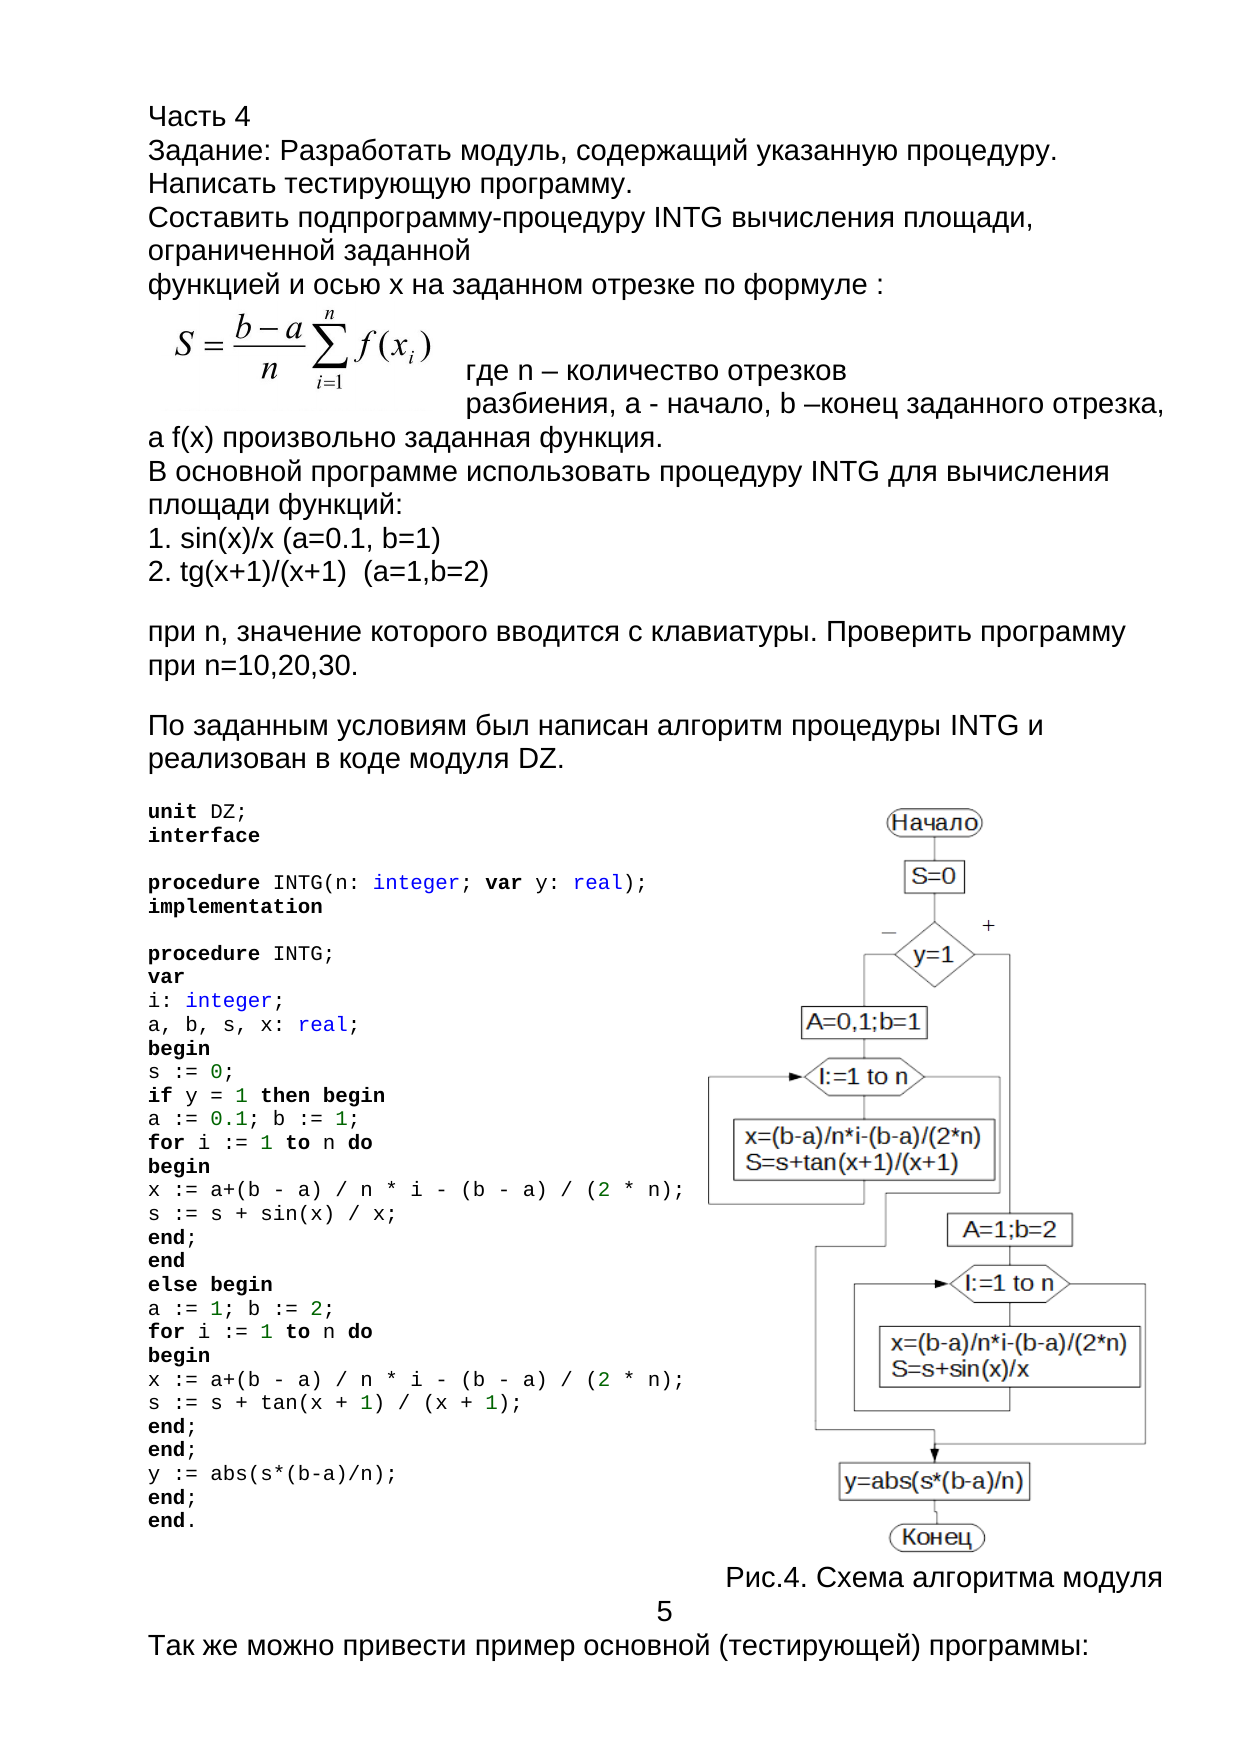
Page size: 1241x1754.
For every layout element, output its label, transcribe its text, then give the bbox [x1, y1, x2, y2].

text В основной программе использовать процедуру INTG для вычисления площади функций: [148, 454, 1181, 521]
text [1150, 1203, 1181, 1227]
text [1150, 1132, 1181, 1156]
text a := 0.1; b := 1; [148, 1108, 708, 1132]
text [1150, 1274, 1181, 1298]
text Задание: Разработать модуль, содержащий указанную процедуру. Написать тестирующую программу. [148, 133, 1181, 200]
text Часть 4 [148, 99, 1181, 133]
text for i := 1 to n do [148, 1321, 708, 1345]
text [1150, 1345, 1181, 1368]
text [1150, 1510, 1181, 1534]
text [1150, 1392, 1181, 1416]
text Составить подпрограмму-процедуру INTG вычисления площади, ограниченной заданной [148, 200, 1181, 267]
text [1150, 1085, 1181, 1108]
text unit DZ; [148, 801, 1181, 825]
text [1150, 1487, 1181, 1510]
text [1150, 825, 1181, 848]
text x := a+(b - a) / n * i - (b - a) / (2 * n); [148, 1179, 708, 1203]
text s := 0; [148, 1061, 708, 1085]
text [1150, 1463, 1181, 1487]
text end; [148, 1416, 708, 1439]
text for i := 1 to n do [148, 1132, 708, 1156]
text Так же можно привести пример основной (тестирующей) программы: [148, 1627, 1181, 1661]
text [1150, 967, 1181, 990]
text a := 1; b := 2; [148, 1298, 708, 1321]
text s := s + tan(x + 1) / (x + 1); [148, 1392, 708, 1416]
picture [161, 301, 434, 411]
text implementation [148, 896, 708, 919]
text [1150, 1014, 1181, 1037]
picture [708, 808, 1150, 1556]
text разбиения, a - начало, b –конец заданного отрезка, а f(x) произвольно заданная функция. [148, 387, 1181, 454]
text [1150, 1108, 1181, 1132]
text begin [148, 1345, 708, 1368]
text interface [148, 825, 708, 848]
text [1150, 1439, 1181, 1463]
text end; [148, 1227, 708, 1250]
text [1150, 990, 1181, 1014]
text i: integer; [148, 990, 708, 1014]
text 1. sin(x)/x (a=0.1, b=1) [148, 521, 1181, 554]
text 5 [148, 1594, 1181, 1627]
text s := s + sin(x) / x; [148, 1203, 708, 1227]
text x := a+(b - a) / n * i - (b - a) / (2 * n); [148, 1368, 708, 1392]
text end. [148, 1510, 708, 1534]
text end; [148, 1439, 708, 1463]
text if y = 1 then begin [148, 1085, 708, 1108]
text [1150, 896, 1181, 919]
text [1150, 1298, 1181, 1321]
text [1150, 943, 1181, 967]
text end [148, 1250, 708, 1274]
text var [148, 967, 708, 990]
text [1150, 1321, 1181, 1345]
text y := abs(s*(b-a)/n); [148, 1463, 708, 1487]
text [1150, 1061, 1181, 1085]
text [1150, 1037, 1181, 1061]
text [1150, 1416, 1181, 1439]
text функцией и осью x на заданном отрезке по формуле : [148, 267, 1181, 300]
text end; [148, 1487, 708, 1510]
text 2. tg(x+1)/(x+1) (a=1,b=2) [148, 554, 1181, 588]
text где n – количество отрезков [434, 353, 1181, 387]
text procedure INTG(n: integer; var y: real); [148, 872, 708, 896]
text procedure INTG; [148, 943, 708, 967]
text begin [148, 1037, 708, 1061]
text a, b, s, x: real; [148, 1014, 708, 1037]
text [1150, 1250, 1181, 1274]
text [1150, 1156, 1181, 1179]
text при n, значение которого вводится с клавиатуры. Проверить программу при n=10,20,30. [148, 614, 1181, 681]
text Рис.4. Схема алгоритма модуля [148, 1560, 1181, 1594]
text else begin [148, 1274, 708, 1298]
text По заданным условиям был написан алгоритм процедуры INTG и реализован в коде модуля DZ. [148, 708, 1181, 775]
text begin [148, 1156, 708, 1179]
text [1150, 1227, 1181, 1250]
